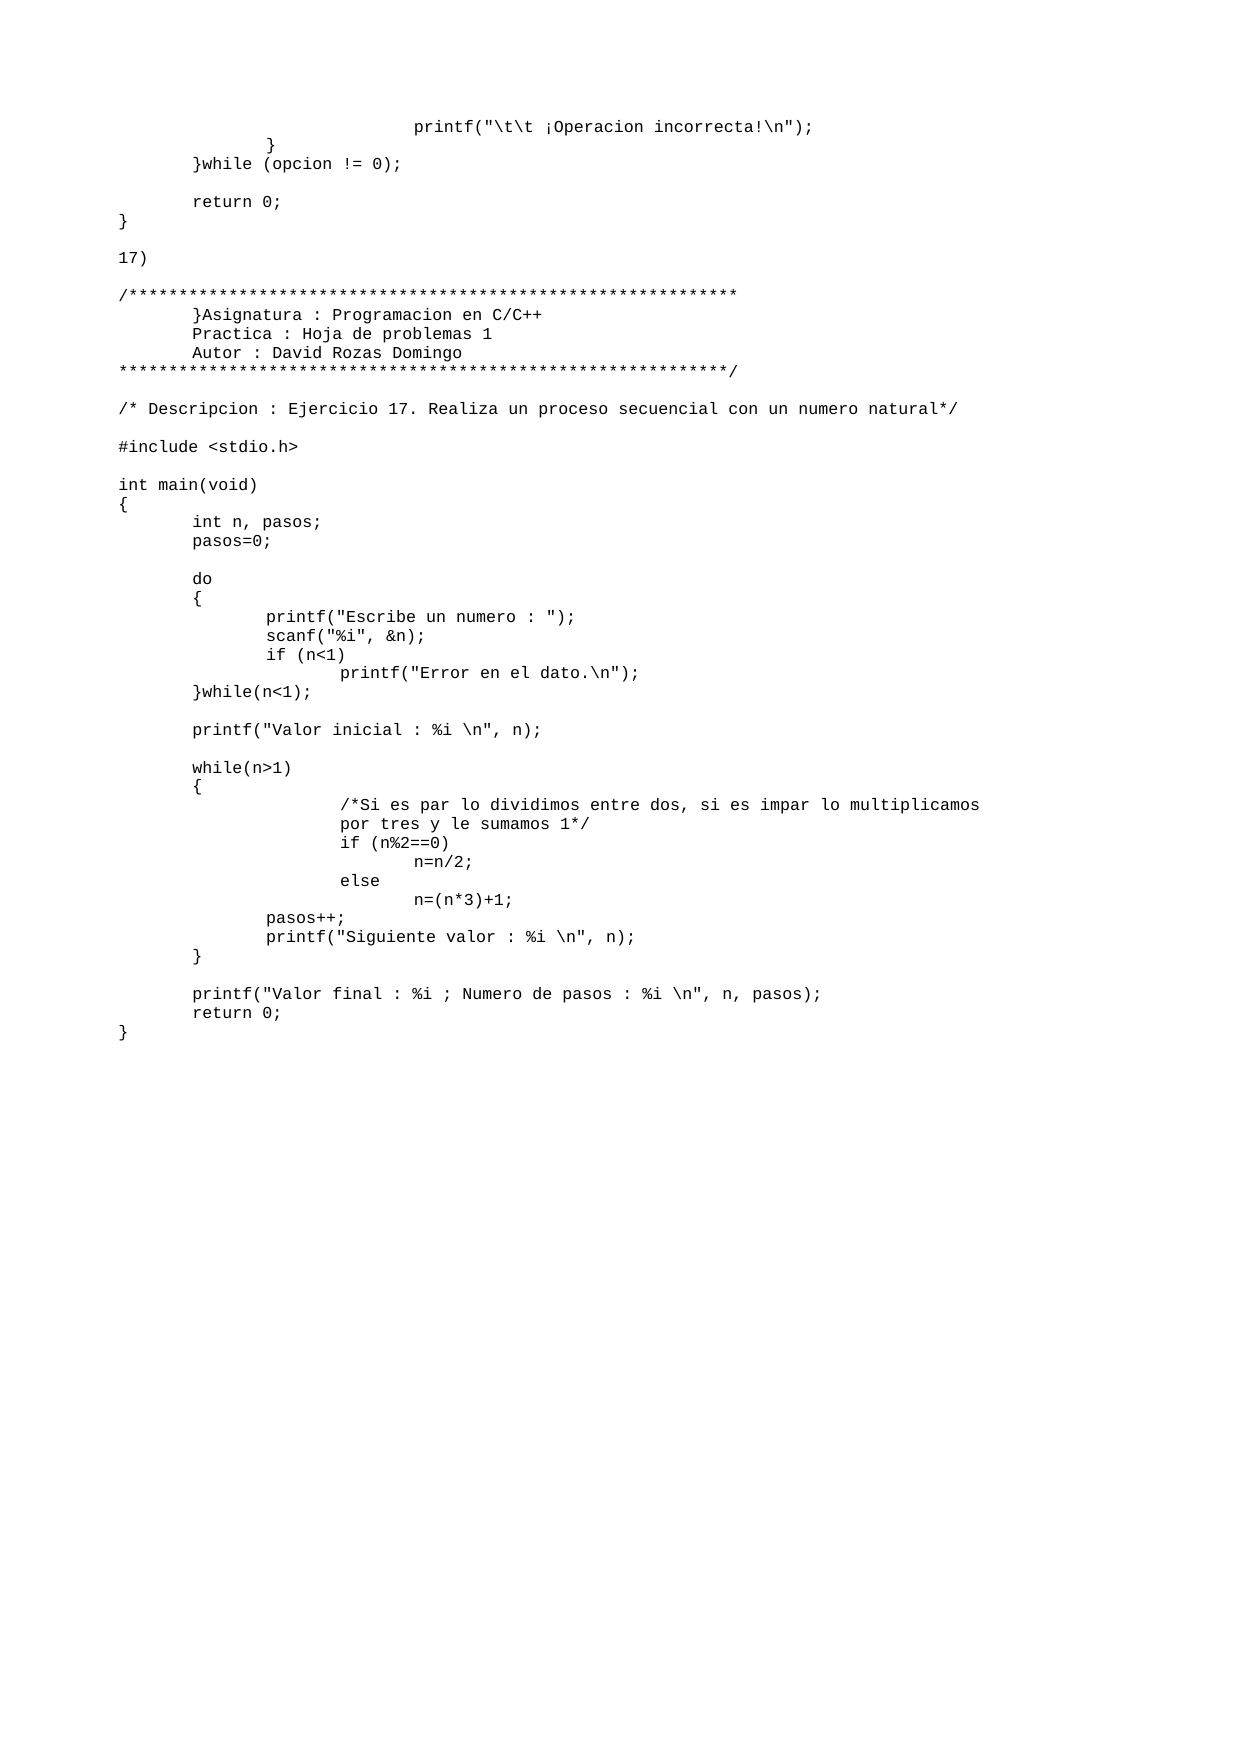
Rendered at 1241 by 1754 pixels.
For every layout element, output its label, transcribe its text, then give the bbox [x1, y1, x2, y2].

text }Asignatura : Programacion en C/C++ [118, 307, 1122, 326]
text { [118, 778, 1122, 797]
text { [118, 589, 1122, 608]
text 17) [118, 250, 1122, 269]
text *************************************************************/ [118, 363, 1122, 382]
text printf("Siguiente valor : %i \n", n); [118, 929, 1122, 948]
text Autor : David Rozas Domingo [118, 344, 1122, 363]
text int n, pasos; [118, 514, 1122, 533]
text else [118, 872, 1122, 891]
text printf("\t\t ¡Operacion incorrecta!\n"); [118, 118, 1122, 137]
text } [118, 212, 1122, 231]
text return 0; [118, 1004, 1122, 1023]
text n=(n*3)+1; [118, 891, 1122, 910]
text while(n>1) [118, 759, 1122, 778]
text /* Descripcion : Ejercicio 17. Realiza un proceso secuencial con un numero natural*/ [118, 401, 1122, 420]
text int main(void) [118, 476, 1122, 495]
text Practica : Hoja de problemas 1 [118, 326, 1122, 344]
text /************************************************************* [118, 288, 1122, 307]
text #include <stdio.h> [118, 439, 1122, 457]
text n=n/2; [118, 853, 1122, 872]
text do [118, 571, 1122, 589]
text }while(n<1); [118, 684, 1122, 703]
text } [118, 948, 1122, 967]
text printf("Valor inicial : %i \n", n); [118, 721, 1122, 740]
text return 0; [118, 193, 1122, 212]
text pasos=0; [118, 533, 1122, 552]
text if (n%2==0) [118, 834, 1122, 853]
text scanf("%i", &n); [118, 627, 1122, 646]
text printf("Valor final : %i ; Numero de pasos : %i \n", n, pasos); [118, 985, 1122, 1004]
text por tres y le sumamos 1*/ [118, 816, 1122, 834]
text pasos++; [118, 910, 1122, 929]
text /*Si es par lo dividimos entre dos, si es impar lo multiplicamos [118, 797, 1122, 816]
text } [118, 137, 1122, 156]
text if (n<1) [118, 646, 1122, 665]
text } [118, 1023, 1122, 1042]
text { [118, 495, 1122, 514]
text }while (opcion != 0); [118, 156, 1122, 175]
text printf("Escribe un numero : "); [118, 608, 1122, 627]
text printf("Error en el dato.\n"); [118, 665, 1122, 684]
